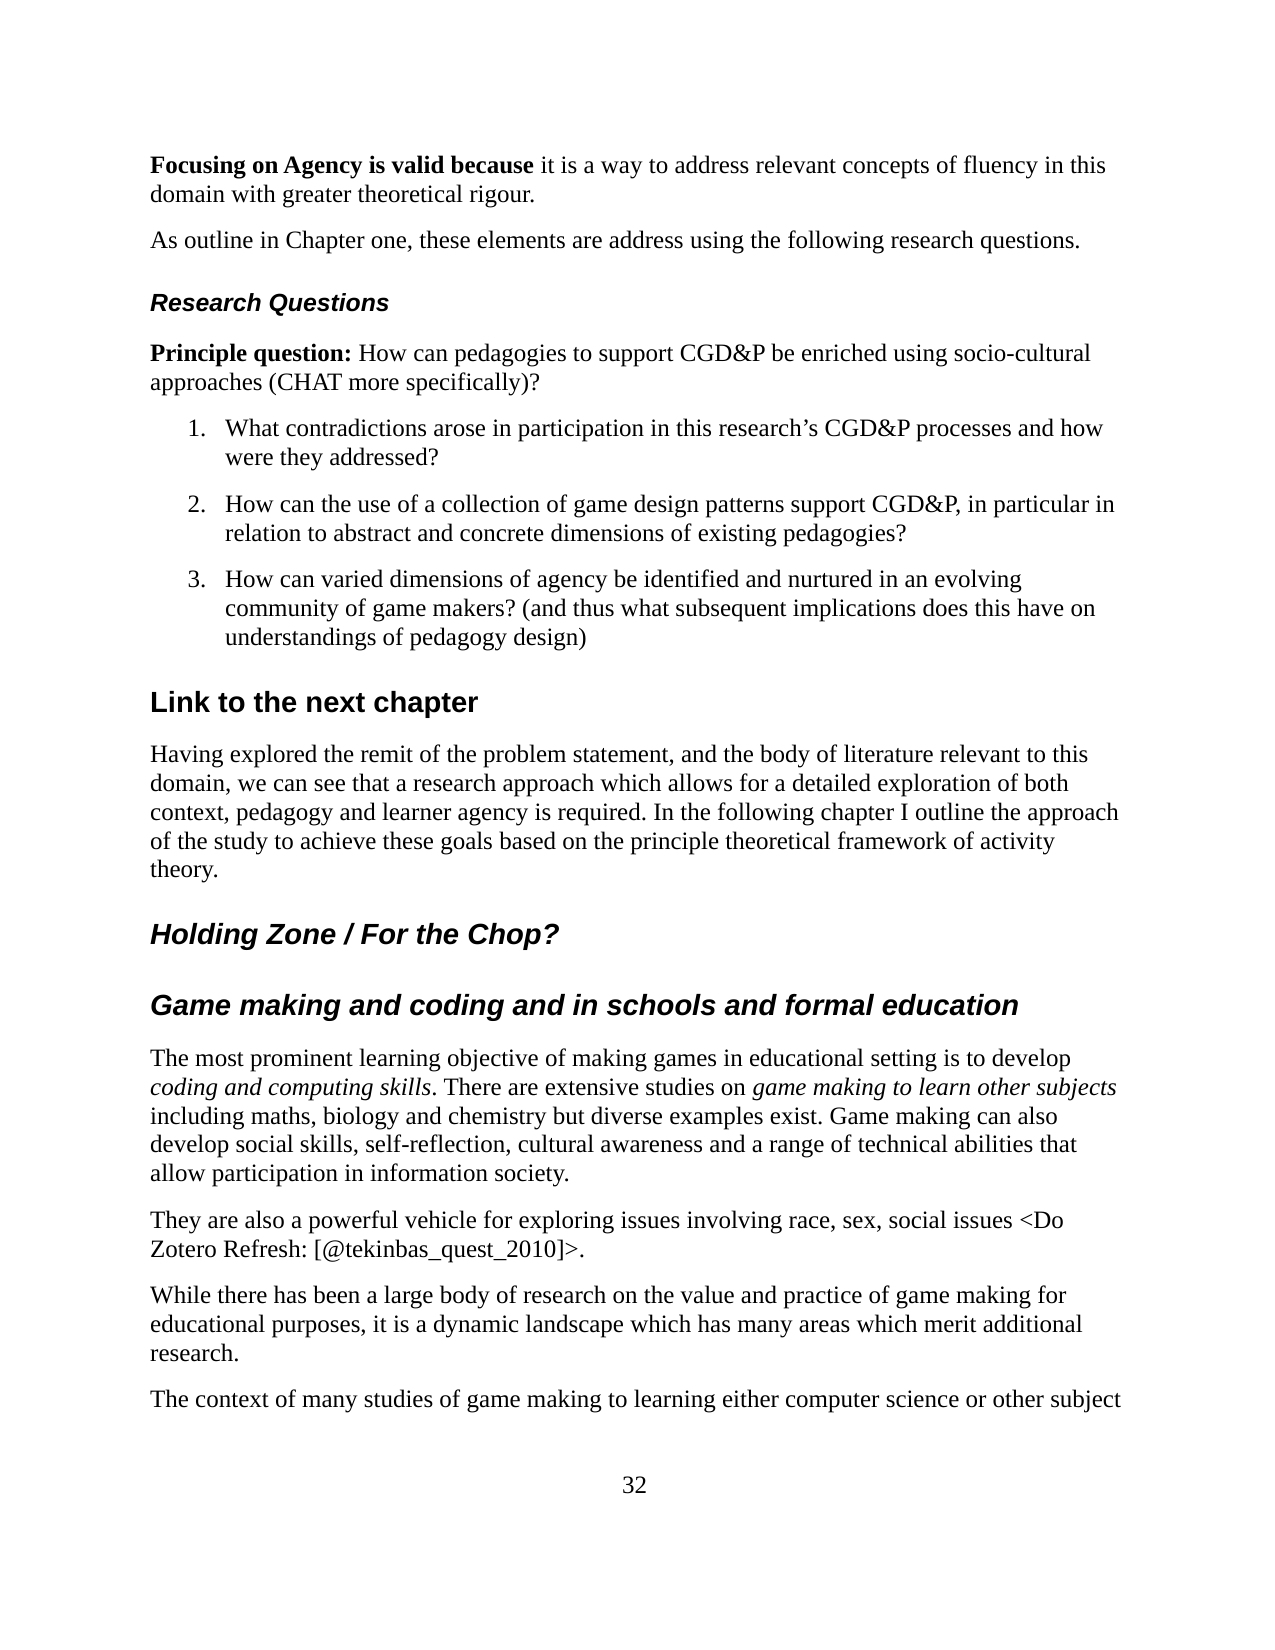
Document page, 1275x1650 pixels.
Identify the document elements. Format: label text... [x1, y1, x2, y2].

subtitle Research Questions [150, 288, 1125, 317]
subtitle Game making and coding and in schools and formal education [150, 988, 1125, 1022]
text The context of many studies of game making to learning either computer science or other subject [150, 1384, 1125, 1413]
subtitle Holding Zone / For the Chop? [150, 917, 1125, 951]
list How can the use of a collection of game design patterns support CGD&P, in particular in relation to abstract and concrete dimensions of existing pedagogies? [187, 489, 1125, 546]
list What contradictions arose in participation in this research’s CGD&P processes and how were they addressed? [187, 413, 1125, 471]
text Focusing on Agency is valid because it is a way to address relevant concepts of fluency in this domain with greater theoretical rigour. [150, 150, 1125, 207]
list How can varied dimensions of agency be identified and nurtured in an evolving community of game makers? (and thus what subsequent implications does this have on understandings of pedagogy design) [187, 564, 1125, 651]
text The most prominent learning objective of making games in educational setting is to develop coding and computing skills. There are extensive studies on game making to learn other subjects including maths, biology and chemistry but diverse examples exist. Game making can also develop social skills, self-reflection, cultural awareness and a range of technical abilities that allow participation in information society. [150, 1043, 1125, 1187]
text Having explored the remit of the problem statement, and the body of literature relevant to this domain, we can see that a research approach which allows for a detailed exploration of both context, pedagogy and learner agency is required. In the following chapter I outline the approach of the study to achieve these goals based on the principle theoretical framework of activity theory. [150, 739, 1125, 883]
subtitle Link to the next chapter [150, 684, 1125, 718]
text They are also a powerful vehicle for exploring issues involving race, sex, social issues <Do Zotero Refresh: [@tekinbas_quest_2010]>. [150, 1205, 1125, 1262]
text Principle question: How can pedagogies to support CGD&P be enriched using socio-cultural approaches (CHAT more specifically)? [150, 338, 1125, 396]
text While there has been a large body of research on the value and practice of game making for educational purposes, it is a dynamic landscape which has many areas which merit additional research. [150, 1280, 1125, 1367]
text As outline in Chapter one, these elements are address using the following research questions. [150, 225, 1125, 254]
